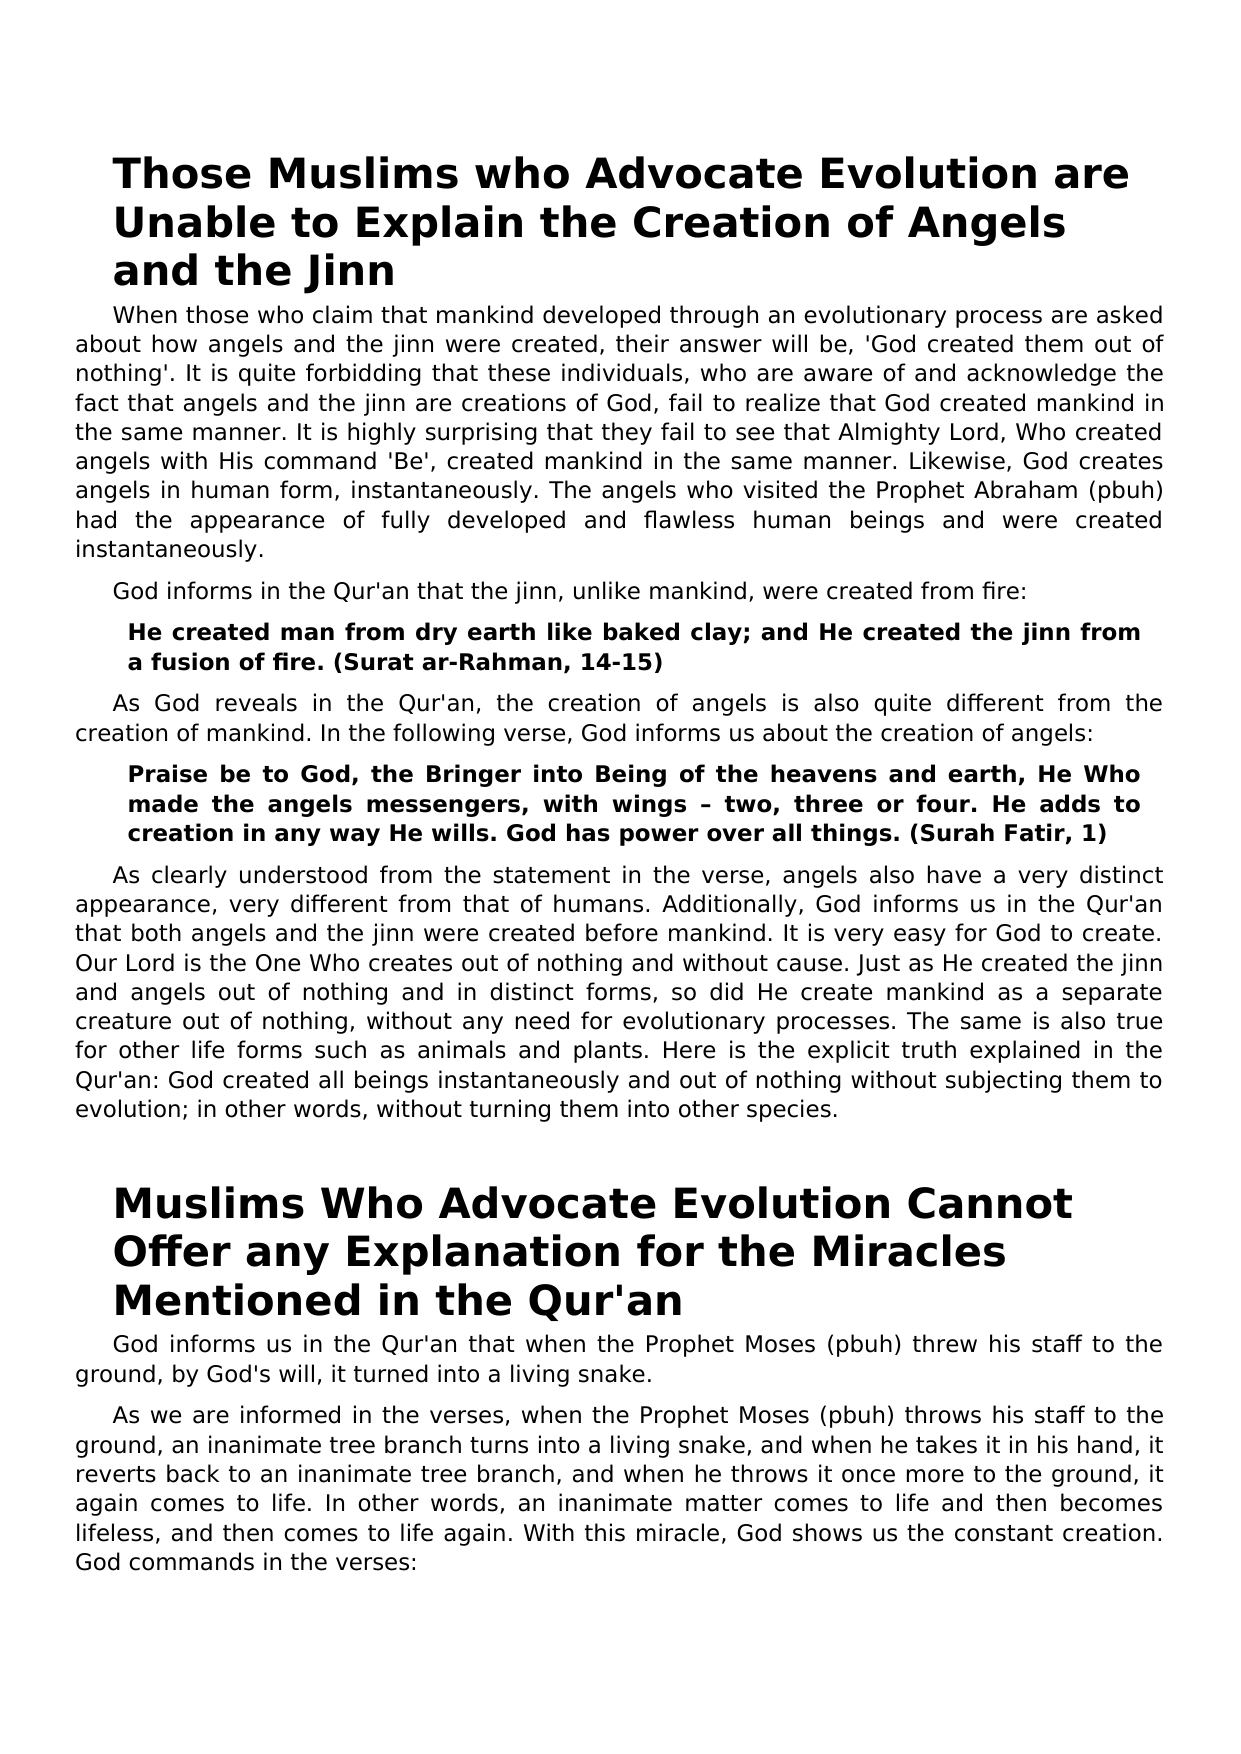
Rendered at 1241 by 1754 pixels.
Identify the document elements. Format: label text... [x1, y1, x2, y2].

text When those who claim that mankind developed through an evolutionary process are asked about how angels and the jinn were created, their answer will be, 'God created them out of nothing'. It is quite forbidding that these individuals, who are aware of and acknowledge the fact that angels and the jinn are creations of God, fail to realize that God created mankind in the same manner. It is highly surprising that they fail to see that Almighty Lord, Who created angels with His command 'Be', created mankind in the same manner. Likewise, God creates angels in human form, instantaneously. The angels who visited the Prophet Abraham (pbuh) had the appearance of fully developed and flawless human beings and were created instantaneously. [75, 302, 1165, 563]
text God informs in the Qur'an that the jinn, unlike mankind, were created from fire: [75, 578, 1165, 604]
text As we are informed in the verses, when the Prophet Moses (pbuh) throws his staff to the ground, an inanimate tree branch turns into a living snake, and when he takes it in his hand, it reverts back to an inanimate tree branch, and when he throws it once more to the ground, it again comes to life. In other words, an inanimate matter comes to life and then becomes lifeless, and then comes to life again. With this miracle, God shows us the constant creation. God commands in the verses: [75, 1403, 1165, 1576]
subtitle Muslims Who Advocate Evolution Cannot Offer any Explanation for the Miracles Mentioned in the Qur'an [112, 1180, 1165, 1325]
text God informs us in the Qur'an that when the Prophet Moses (pbuh) threw his staff to the ground, by God's will, it turned into a living snake. [75, 1332, 1165, 1387]
text Praise be to God, the Bringer into Being of the heavens and earth, He Who made the angels messengers, with wings – two, three or four. He adds to creation in any way He wills. God has power over all things. (Surah Fatir, 1) [127, 762, 1143, 847]
text As clearly understood from the statement in the verse, angels also have a very distinct appearance, very different from that of humans. Additionally, God informs us in the Qur'an that both angels and the jinn were created before mankind. It is very easy for God to create. Our Lord is the One Who creates out of nothing and without cause. Just as He created the jinn and angels out of nothing and in distinct forms, so did He create mankind as a separate creature out of nothing, without any need for evolutionary processes. The same is also true for other life forms such as animals and plants. Here is the explicit truth explained in the Qur'an: God created all beings instantaneously and out of nothing without subjecting them to evolution; in other words, without turning them into other species. [75, 862, 1165, 1123]
text He created man from dry earth like baked clay; and He created the jinn from a fusion of fire. (Surat ar-Rahman, 14-15) [127, 619, 1143, 676]
subtitle Those Muslims who Advocate Evolution are Unable to Explain the Creation of Angels and the Jinn [112, 150, 1165, 296]
text As God reveals in the Qur'an, the creation of angels is also quite different from the creation of mankind. In the following verse, God informs us about the creation of angels: [75, 691, 1165, 747]
